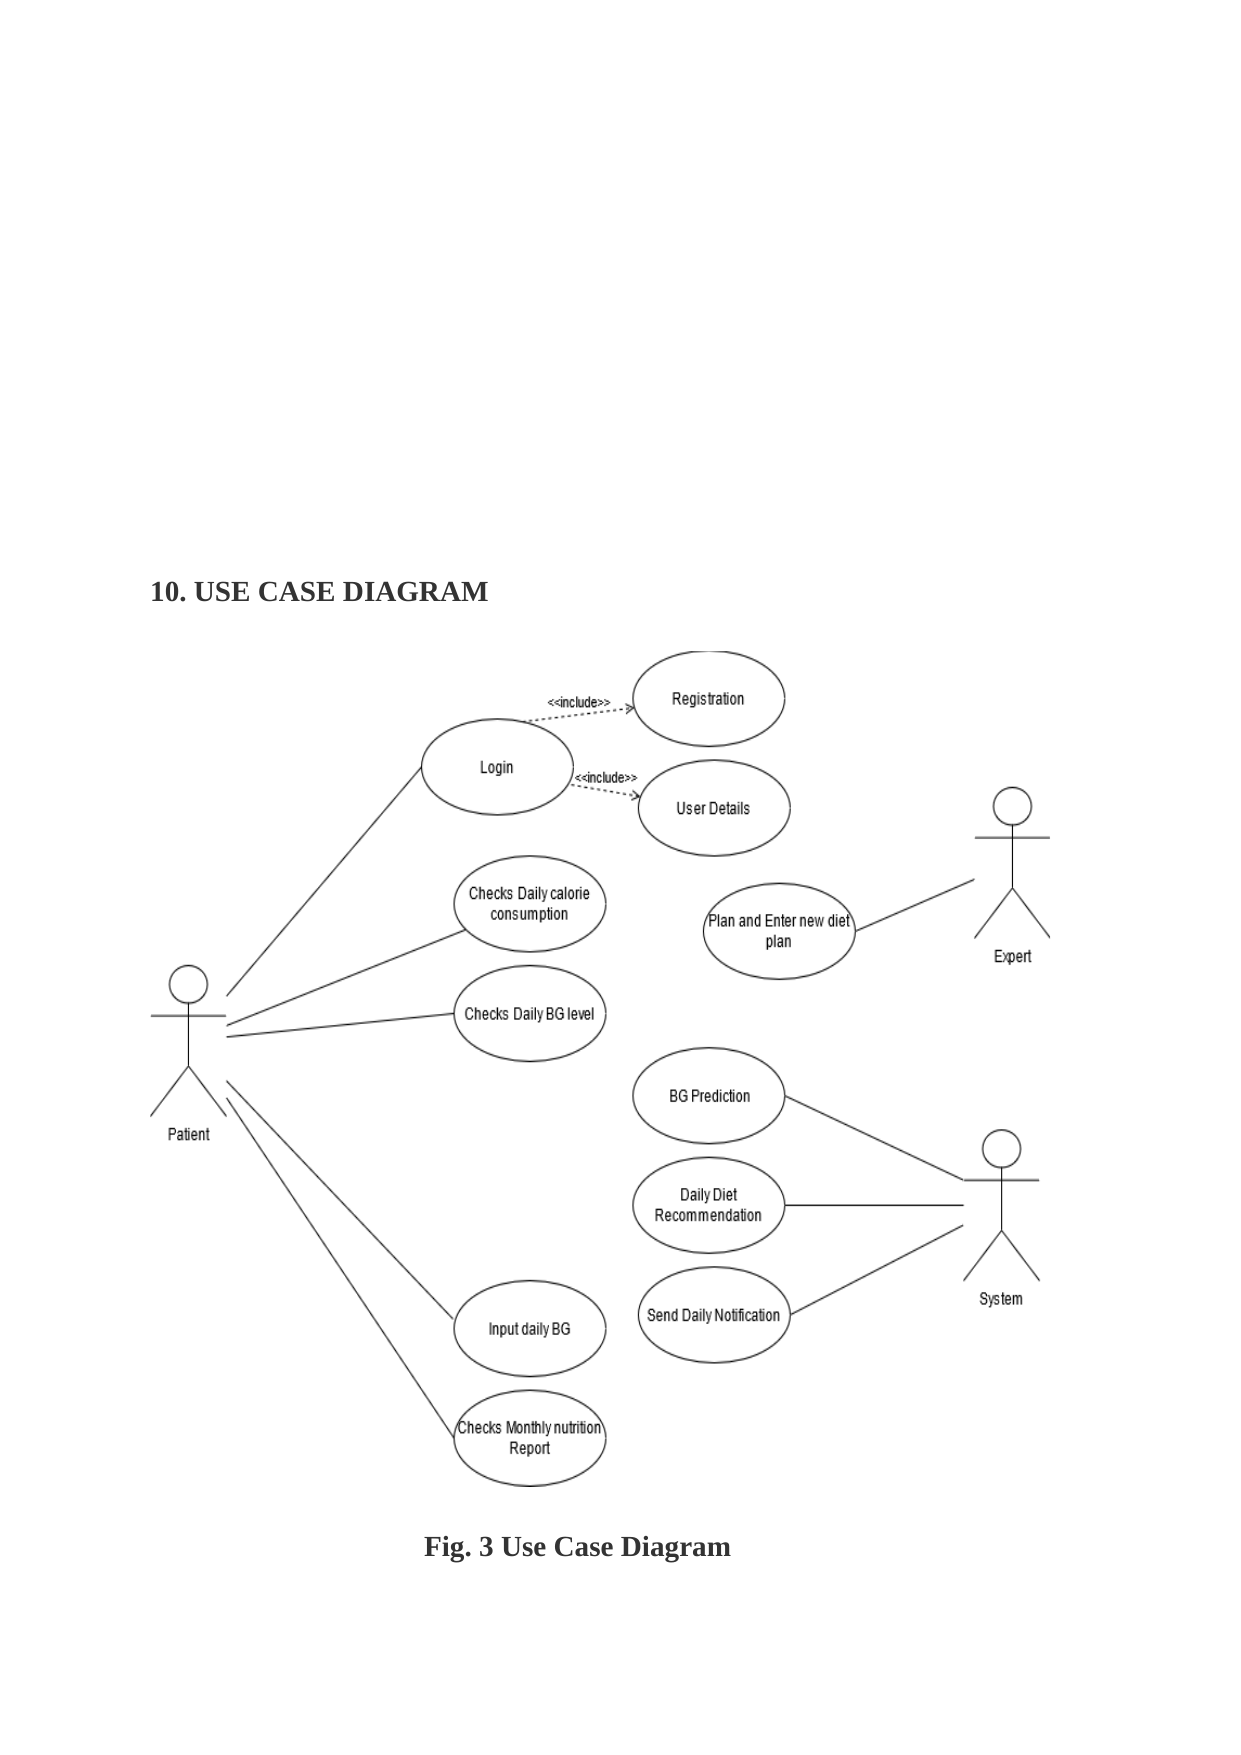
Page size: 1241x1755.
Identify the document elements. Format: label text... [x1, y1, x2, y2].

text 10. USE CASE DIAGRAM [150, 574, 1090, 607]
text Fig. 3 Use Case Diagram [225, 1529, 1090, 1563]
